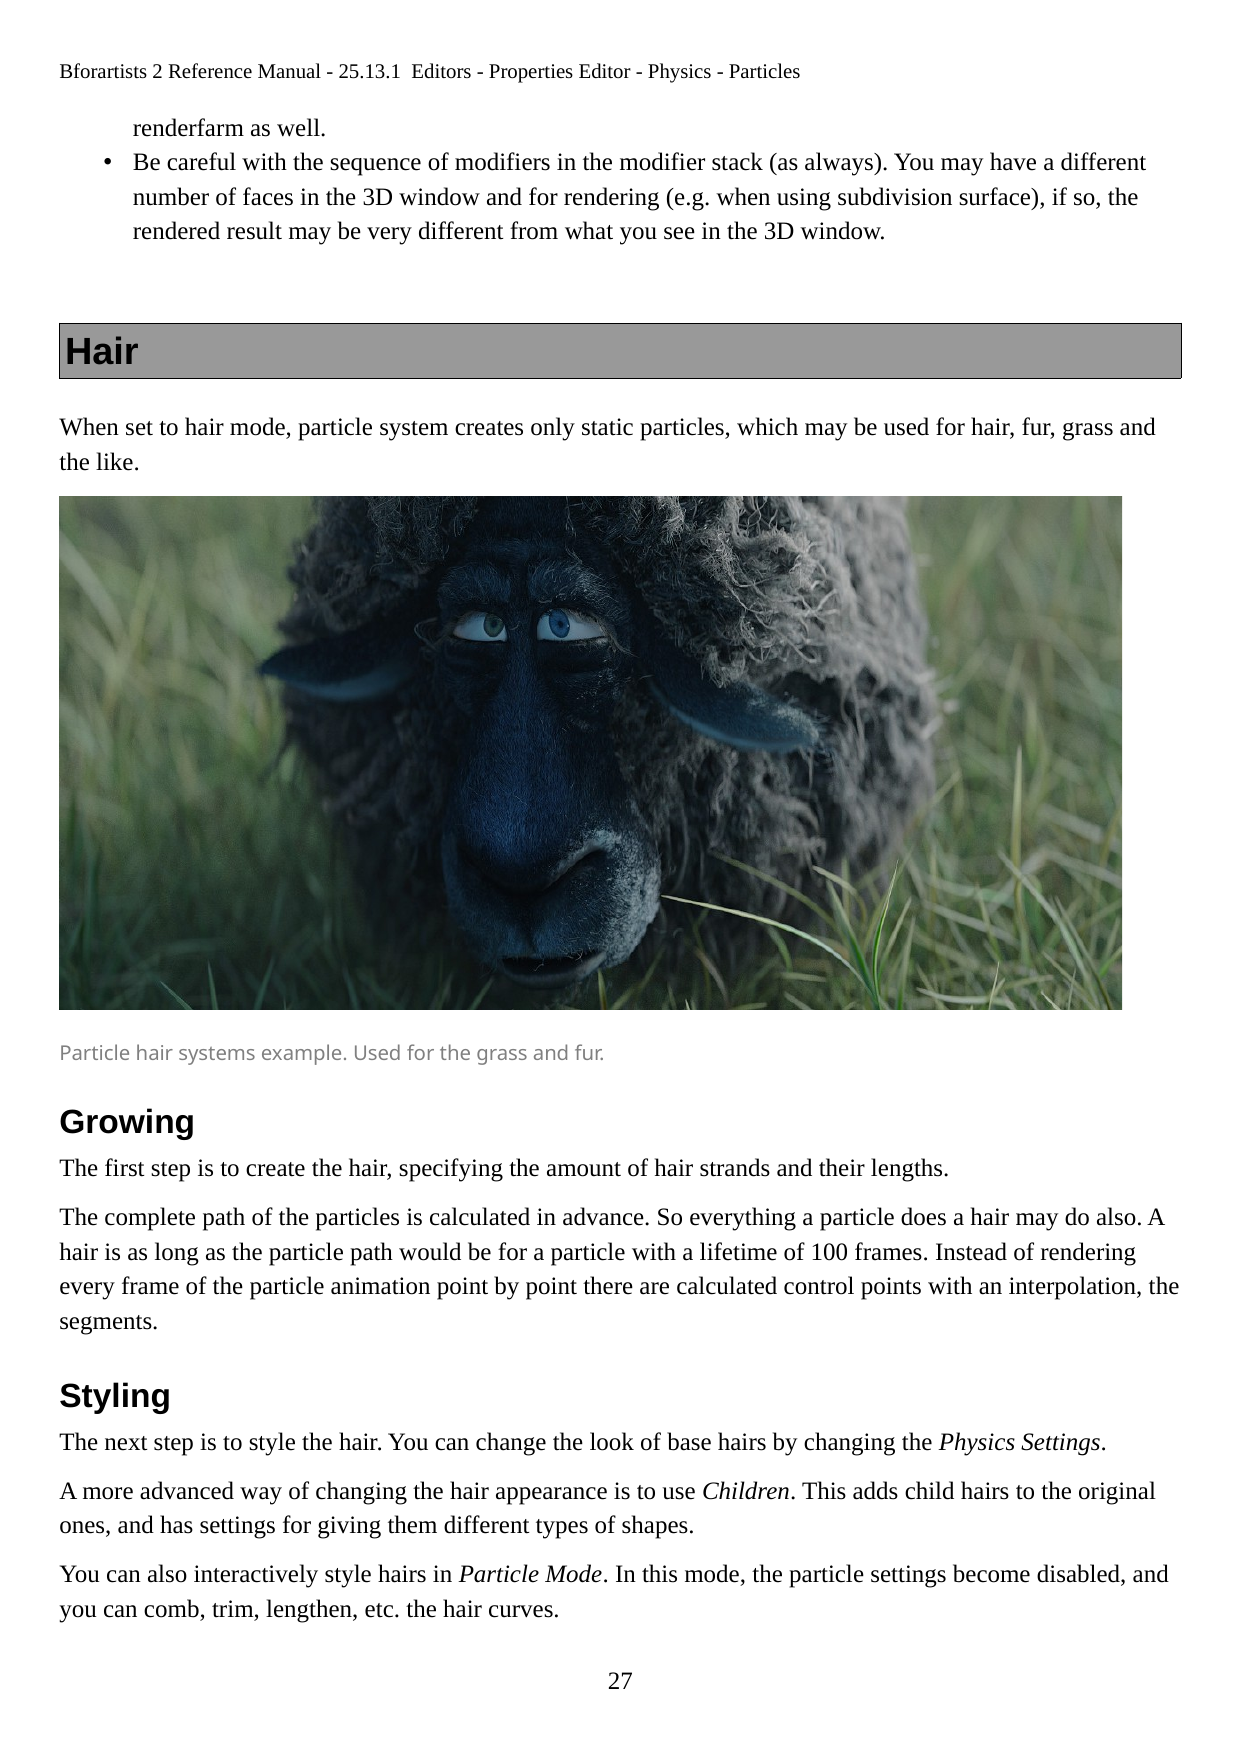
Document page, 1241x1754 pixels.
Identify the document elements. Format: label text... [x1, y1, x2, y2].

text You can also interactively style hairs in Particle Mode. In this mode, the particle settings become disabled, and you can comb, trim, lengthen, etc. the hair curves. [59, 1559, 1181, 1623]
text Particle hair systems example. Used for the grass and fur. [59, 1035, 1181, 1067]
list Be careful with the sequence of modifiers in the modifier stack (as always). You may have a different number of faces in the 3D window and for rendering (e.g. when using subdivision surface), if so, the rendered result may be very different from what you see in the 3D window. [103, 147, 1181, 245]
text When set to hair mode, particle system creates only static particles, which may be used for hair, fur, grass and the like. [59, 412, 1181, 476]
text The next step is to style the hair. You can change the look of base hairs by changing the Physics Settings. [59, 1427, 1181, 1456]
subtitle Growing [59, 1102, 1181, 1141]
text The first step is to create the hair, specifying the amount of hair strands and their lengths. [59, 1153, 1181, 1182]
text A more advanced way of changing the hair appearance is to use Children. This adds child hairs to the original ones, and has settings for giving them different types of shapes. [59, 1476, 1181, 1539]
table_header Hair [60, 324, 1181, 378]
subtitle Styling [59, 1376, 1181, 1414]
list renderfarm as well. [103, 113, 1181, 141]
picture [59, 496, 1123, 1010]
text The complete path of the particles is calculated in advance. So everything a particle does a hair may do also. A hair is as long as the particle path would be for a particle with a lifetime of 100 frames. Instead of rendering every frame of the particle animation point by point there are calculated control points with an interpolation, the segments. [59, 1202, 1181, 1334]
